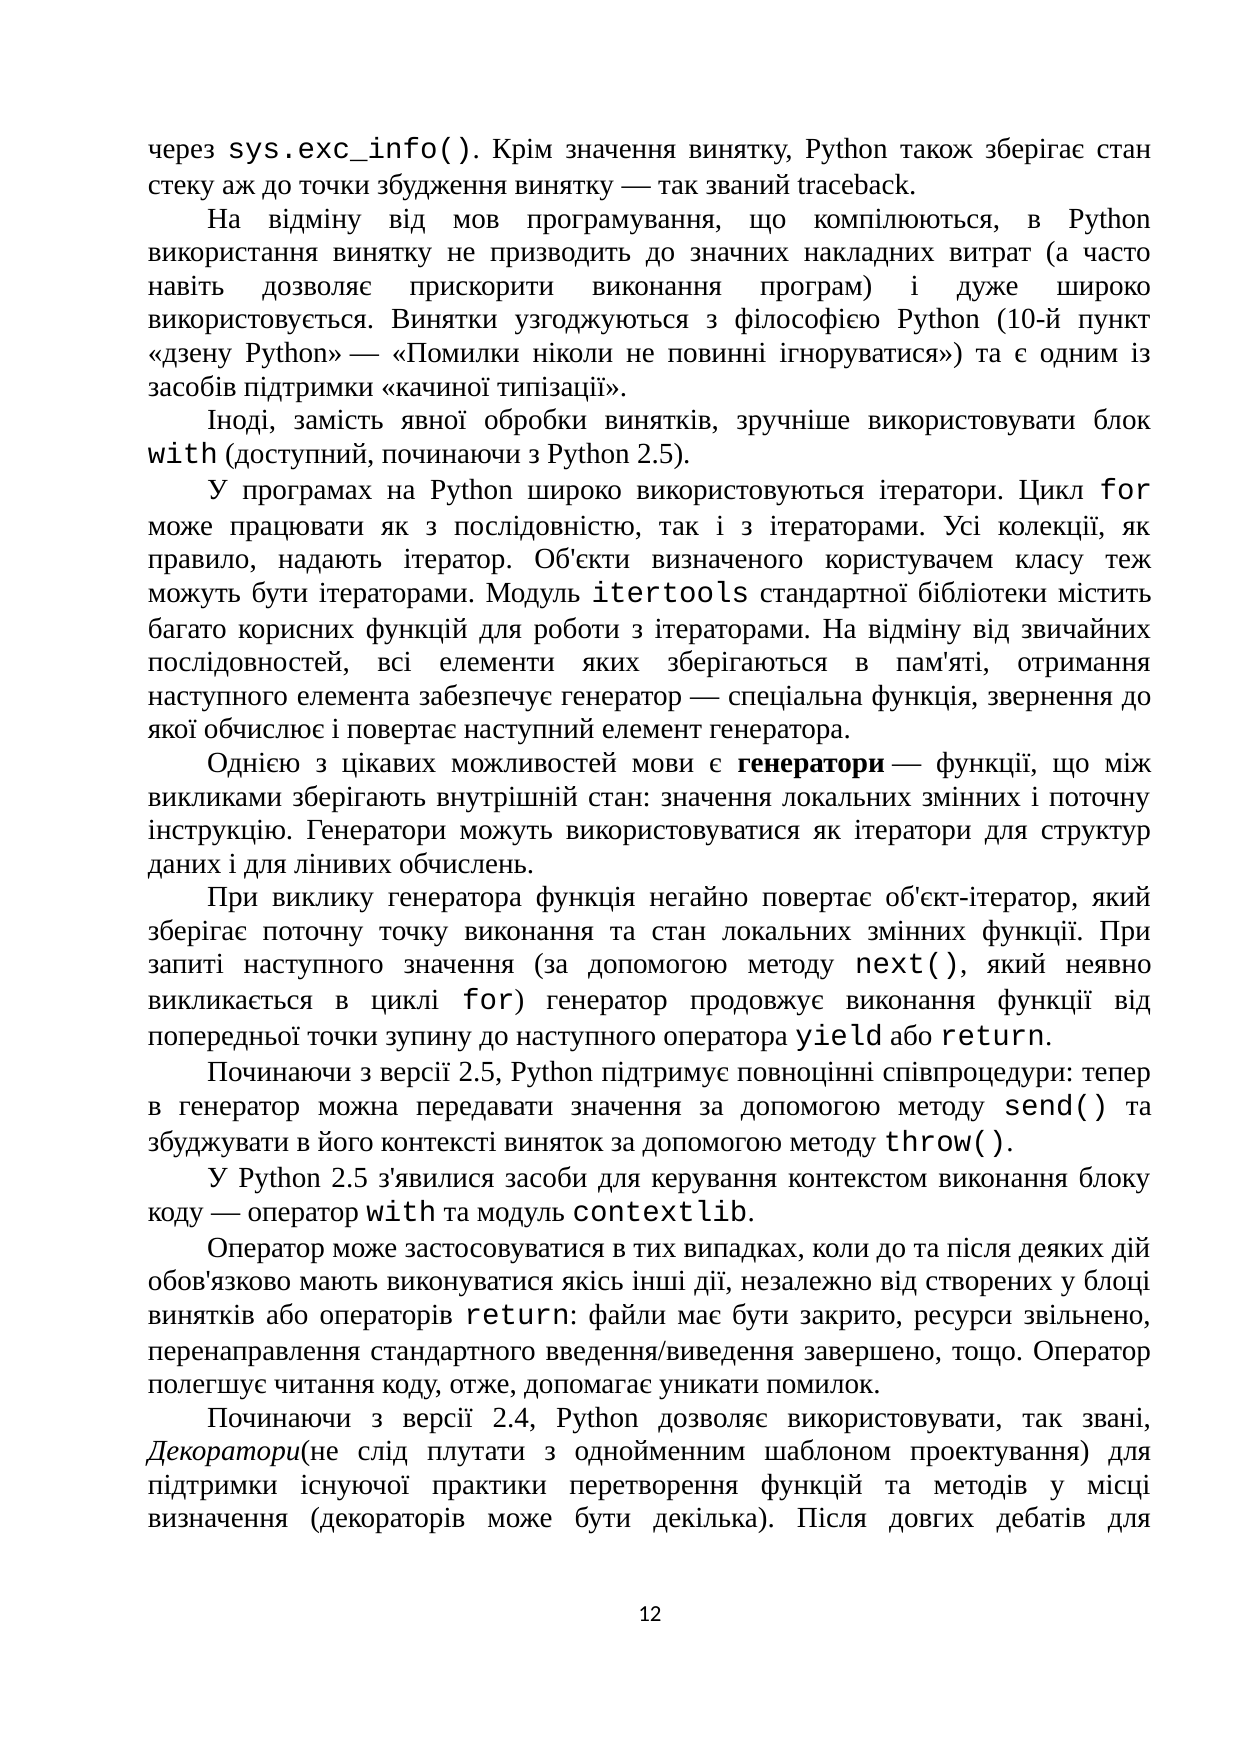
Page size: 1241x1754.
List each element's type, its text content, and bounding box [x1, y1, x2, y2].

text У Python 2.5 з'явилися засоби для керування контекстом виконання блоку коду — оператор with та модуль contextlib. [148, 1160, 1152, 1230]
text На відміну від мов програмування, що компілюються, в Python використання винятку не призводить до значних накладних витрат (а часто навіть дозволяє прискорити виконання програм) і дуже широко використовується. Винятки узгоджуються з філософією Python (10-й пункт «дзену Python» — «Помилки ніколи не повинні ігноруватися») та є одним із засобів підтримки «качиної типізації». [148, 201, 1152, 402]
text Починаючи з версії 2.4, Python дозволяє використовувати, так звані, Декоратори(не слід плутати з однойменним шаблоном проектування) для підтримки існуючої практики перетворення функцій та методів у місці визначення (декораторів може бути декілька). Після довгих дебатів для [148, 1400, 1152, 1534]
text Починаючи з версії 2.5, Python підтримує повноцінні співпроцедури: тепер в генератор можна передавати значення за допомогою методу send() та збуджувати в його контексті виняток за допомогою методу throw(). [148, 1054, 1152, 1160]
text Іноді, замість явної обробки винятків, зручніше використовувати блок with (доступний, починаючи з Python 2.5). [148, 402, 1152, 472]
text Однією з цікавих можливостей мови є генератори — функції, що між викликами зберігають внутрішній стан: значення локальних змінних і поточну інструкцію. Генератори можуть використовуватися як ітератори для структур даних і для лінивих обчислень. [148, 745, 1152, 879]
text Оператор може застосовуватися в тих випадках, коли до та після деяких дій обов'язково мають виконуватися якісь інші дії, незалежно від створених у блоці винятків або операторів return: файли має бути закрито, ресурси звільнено, перенаправлення стандартного введення/виведення завершено, тощо. Оператор полегшує читання коду, отже, допомагає уникати помилок. [148, 1230, 1152, 1400]
text При виклику генератора функція негайно повертає об'єкт-ітератор, який зберігає поточну точку виконання та стан локальних змінних функції. При запиті наступного значення (за допомогою методу next(), який неявно викликається в циклі for) генератор продовжує виконання функції від попередньої точки зупину до наступного оператора yield або return. [148, 879, 1152, 1054]
text через sys.exc_info(). Крім значення винятку, Python також зберігає стан стеку аж до точки збудження винятку — так званий traceback. [148, 131, 1152, 201]
text У програмах на Python широко використовуються ітератори. Цикл for може працювати як з послідовністю, так і з ітераторами. Усі колекції, як правило, надають ітератор. Об'єкти визначеного користувачем класу теж можуть бути ітераторами. Модуль itertools стандартної бібліотеки містить багато корисних функцій для роботи з ітераторами. На відміну від звичайних послідовностей, всі елементи яких зберігаються в пам'яті, отримання наступного елемента забезпечує генератор — спеціальна функція, звернення до якої обчислює і повертає наступний елемент генератора. [148, 472, 1152, 745]
